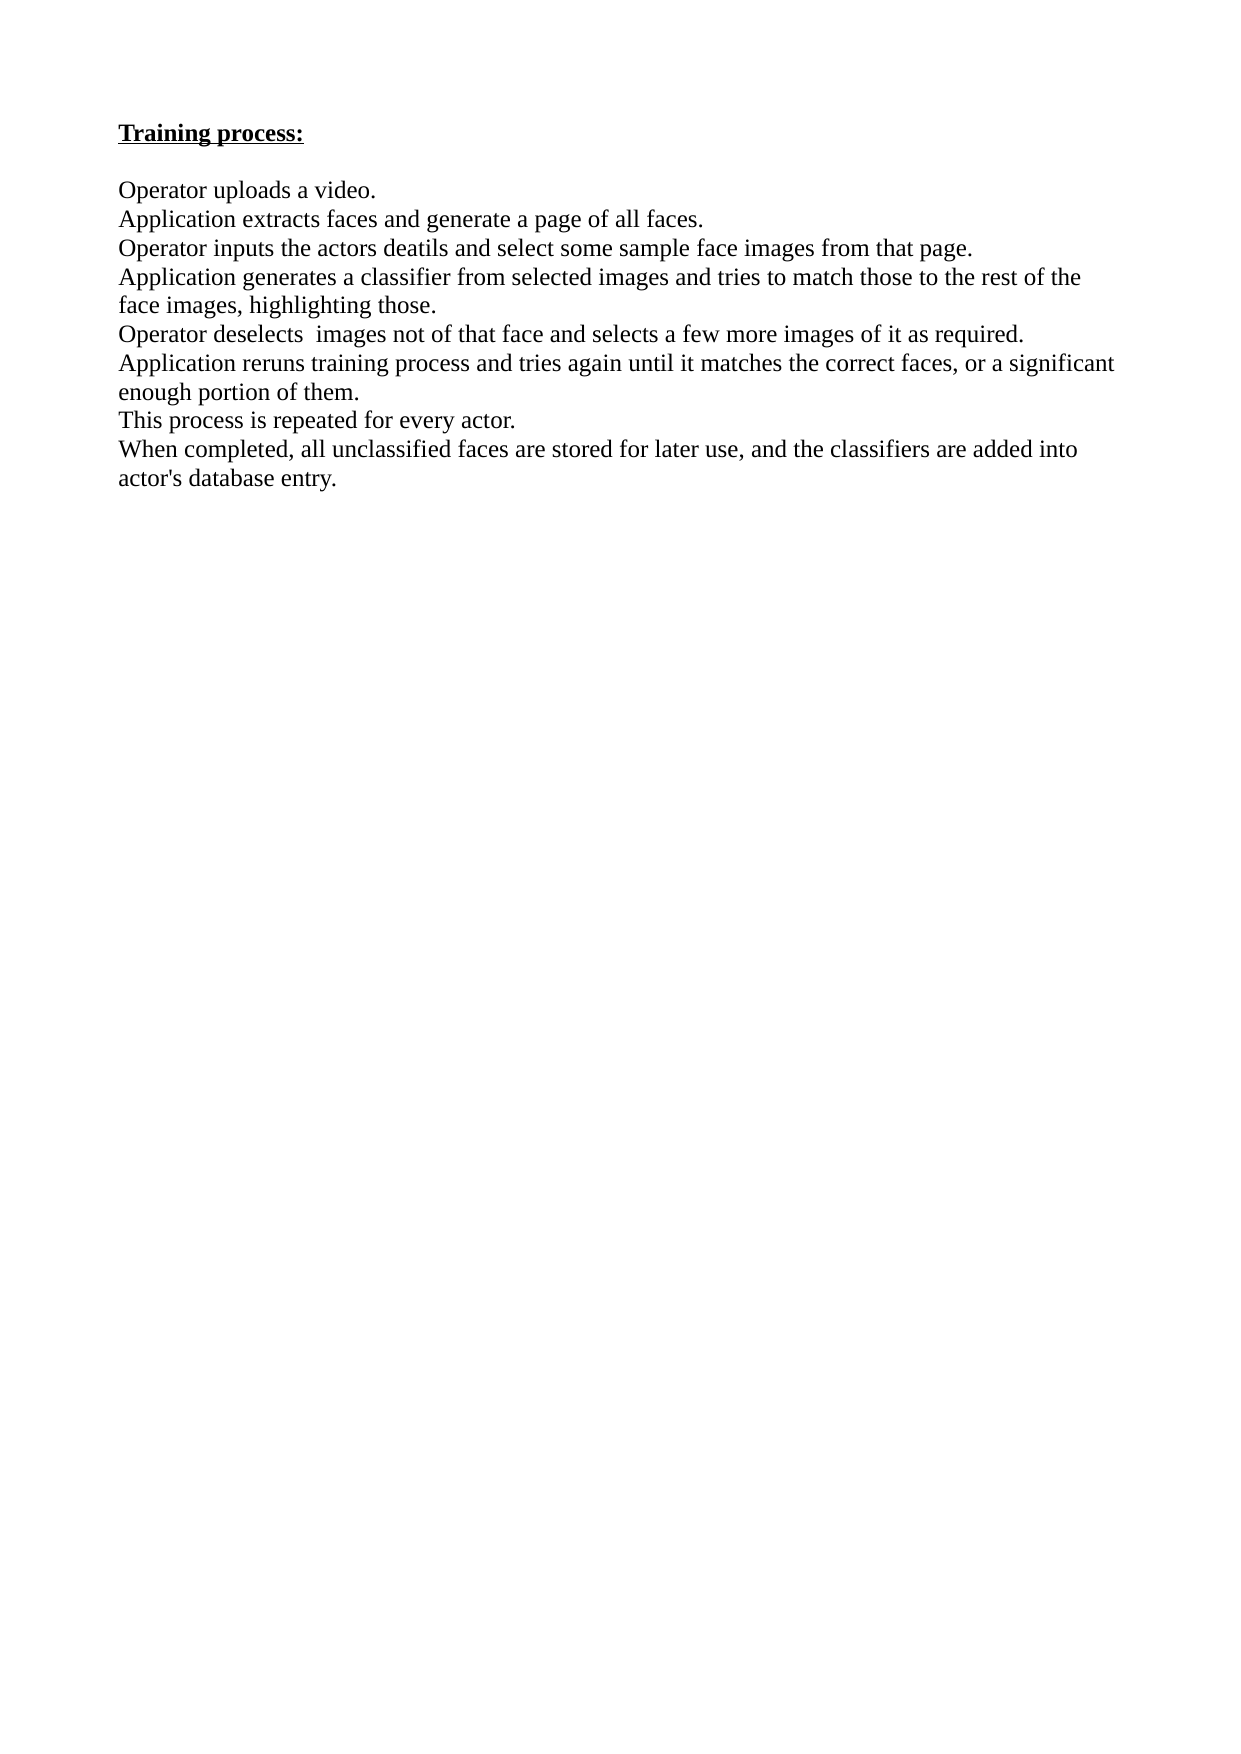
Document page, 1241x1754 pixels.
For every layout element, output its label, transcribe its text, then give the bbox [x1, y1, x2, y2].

text When completed, all unclassified faces are stored for later use, and the classifiers are added into actor's database entry. [118, 434, 1122, 492]
text This process is repeated for every actor. [118, 406, 1122, 434]
text Operator deselects images not of that face and selects a few more images of it as required. [118, 319, 1122, 348]
text Operator inputs the actors deatils and select some sample face images from that page. [118, 233, 1122, 262]
text Operator uploads a video. [118, 176, 1122, 204]
text Application generates a classifier from selected images and tries to match those to the rest of the face images, highlighting those. [118, 262, 1122, 319]
text Application extracts faces and generate a page of all faces. [118, 204, 1122, 233]
text Application reruns training process and tries again until it matches the correct faces, or a significant enough portion of them. [118, 348, 1122, 406]
text Training process: [118, 118, 1122, 147]
